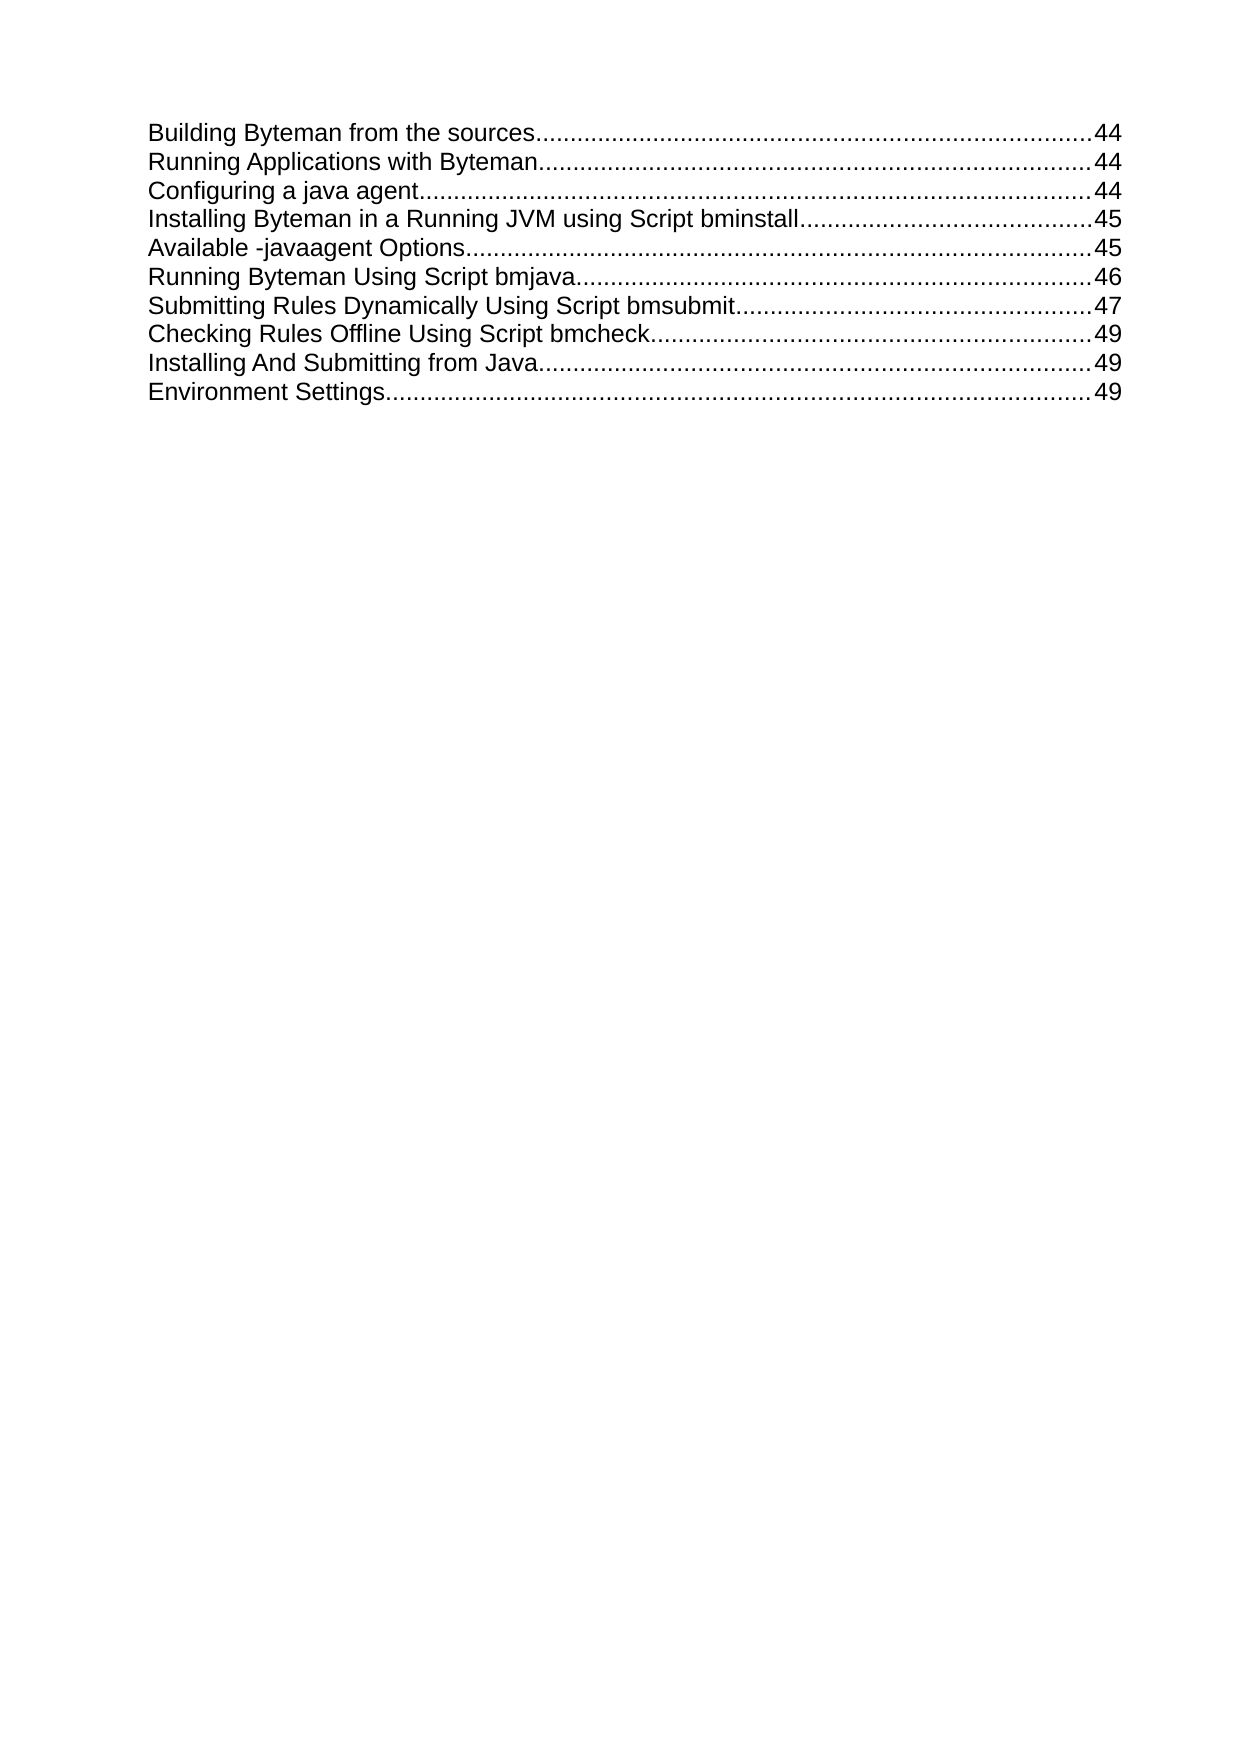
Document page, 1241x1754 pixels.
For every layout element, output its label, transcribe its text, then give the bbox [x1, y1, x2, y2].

text Configuring a java agent 44 [148, 176, 1122, 204]
text Installing Byteman in a Running JVM using Script bminstall 45 [148, 204, 1122, 233]
text Running Applications with Byteman 44 [148, 147, 1122, 176]
text Checking Rules Offline Using Script bmcheck 49 [148, 319, 1122, 348]
text Available -javaagent Options 45 [148, 233, 1122, 262]
text Building Byteman from the sources 44 [148, 118, 1122, 147]
text Environment Settings 49 [148, 377, 1122, 406]
text Installing And Submitting from Java 49 [148, 348, 1122, 377]
text Submitting Rules Dynamically Using Script bmsubmit 47 [148, 291, 1122, 319]
text Running Byteman Using Script bmjava 46 [148, 262, 1122, 291]
